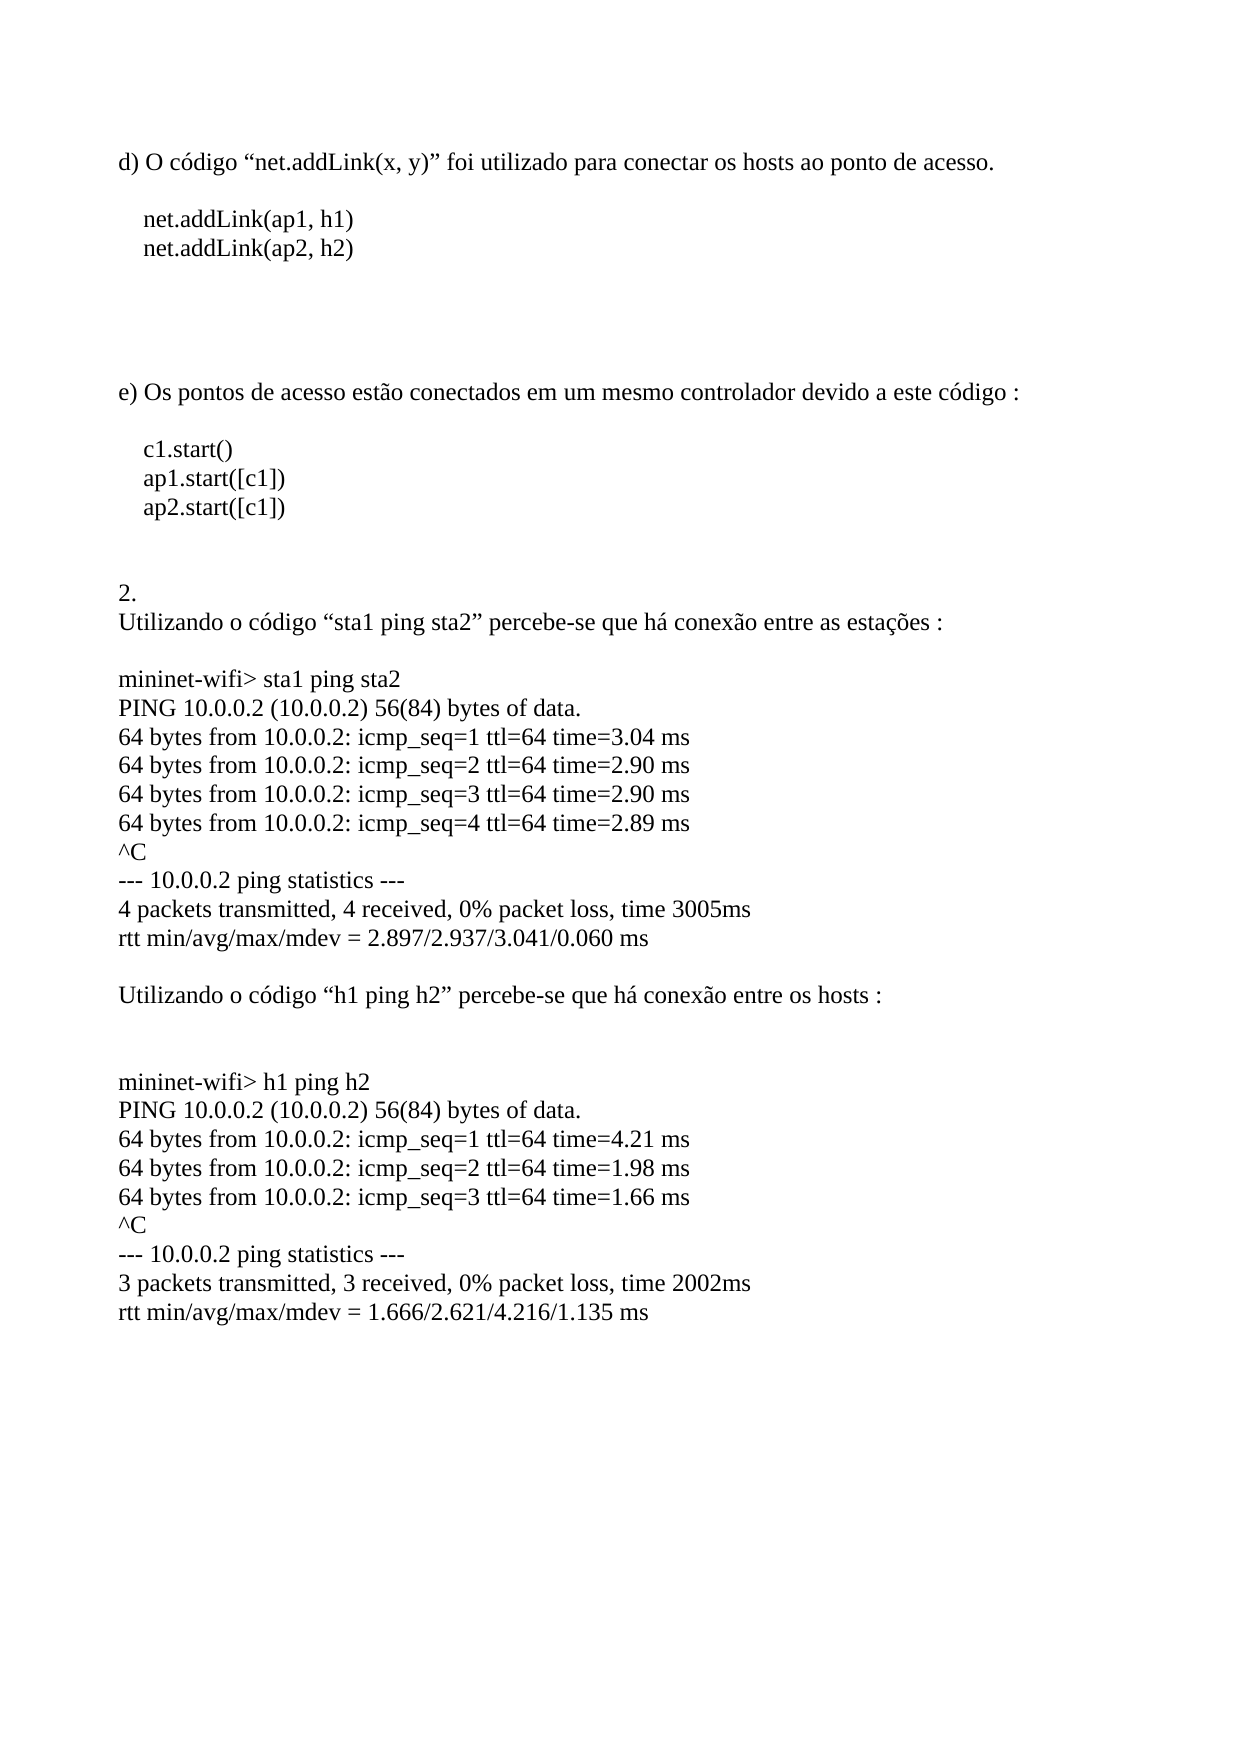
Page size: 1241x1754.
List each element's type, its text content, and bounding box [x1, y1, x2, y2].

text ap2.start([c1]) [118, 492, 1122, 521]
text rtt min/avg/max/mdev = 2.897/2.937/3.041/0.060 ms [118, 923, 1122, 952]
text PING 10.0.0.2 (10.0.0.2) 56(84) bytes of data. [118, 693, 1122, 722]
text 2. [118, 578, 1122, 607]
text net.addLink(ap1, h1) [118, 204, 1122, 233]
text 64 bytes from 10.0.0.2: icmp_seq=3 ttl=64 time=2.90 ms [118, 779, 1122, 808]
text 64 bytes from 10.0.0.2: icmp_seq=3 ttl=64 time=1.66 ms [118, 1182, 1122, 1211]
text 4 packets transmitted, 4 received, 0% packet loss, time 3005ms [118, 894, 1122, 923]
text 64 bytes from 10.0.0.2: icmp_seq=1 ttl=64 time=4.21 ms [118, 1124, 1122, 1153]
text Utilizando o código “h1 ping h2” percebe-se que há conexão entre os hosts : [118, 981, 1122, 1009]
text ^C [118, 837, 1122, 866]
text d) O código “net.addLink(x, y)” foi utilizado para conectar os hosts ao ponto de acesso. [118, 147, 1122, 176]
text mininet-wifi> h1 ping h2 [118, 1067, 1122, 1096]
text c1.start() [118, 434, 1122, 463]
text e) Os pontos de acesso estão conectados em um mesmo controlador devido a este código : [118, 377, 1122, 406]
text Utilizando o código “sta1 ping sta2” percebe-se que há conexão entre as estações : [118, 607, 1122, 636]
text --- 10.0.0.2 ping statistics --- [118, 866, 1122, 894]
text 64 bytes from 10.0.0.2: icmp_seq=2 ttl=64 time=1.98 ms [118, 1153, 1122, 1182]
text 64 bytes from 10.0.0.2: icmp_seq=1 ttl=64 time=3.04 ms [118, 722, 1122, 751]
text --- 10.0.0.2 ping statistics --- [118, 1239, 1122, 1268]
text net.addLink(ap2, h2) [118, 233, 1122, 262]
text ^C [118, 1211, 1122, 1239]
text 64 bytes from 10.0.0.2: icmp_seq=2 ttl=64 time=2.90 ms [118, 751, 1122, 779]
text 64 bytes from 10.0.0.2: icmp_seq=4 ttl=64 time=2.89 ms [118, 808, 1122, 837]
text rtt min/avg/max/mdev = 1.666/2.621/4.216/1.135 ms [118, 1297, 1122, 1326]
text PING 10.0.0.2 (10.0.0.2) 56(84) bytes of data. [118, 1096, 1122, 1124]
text 3 packets transmitted, 3 received, 0% packet loss, time 2002ms [118, 1268, 1122, 1297]
text mininet-wifi> sta1 ping sta2 [118, 664, 1122, 693]
text ap1.start([c1]) [118, 463, 1122, 492]
